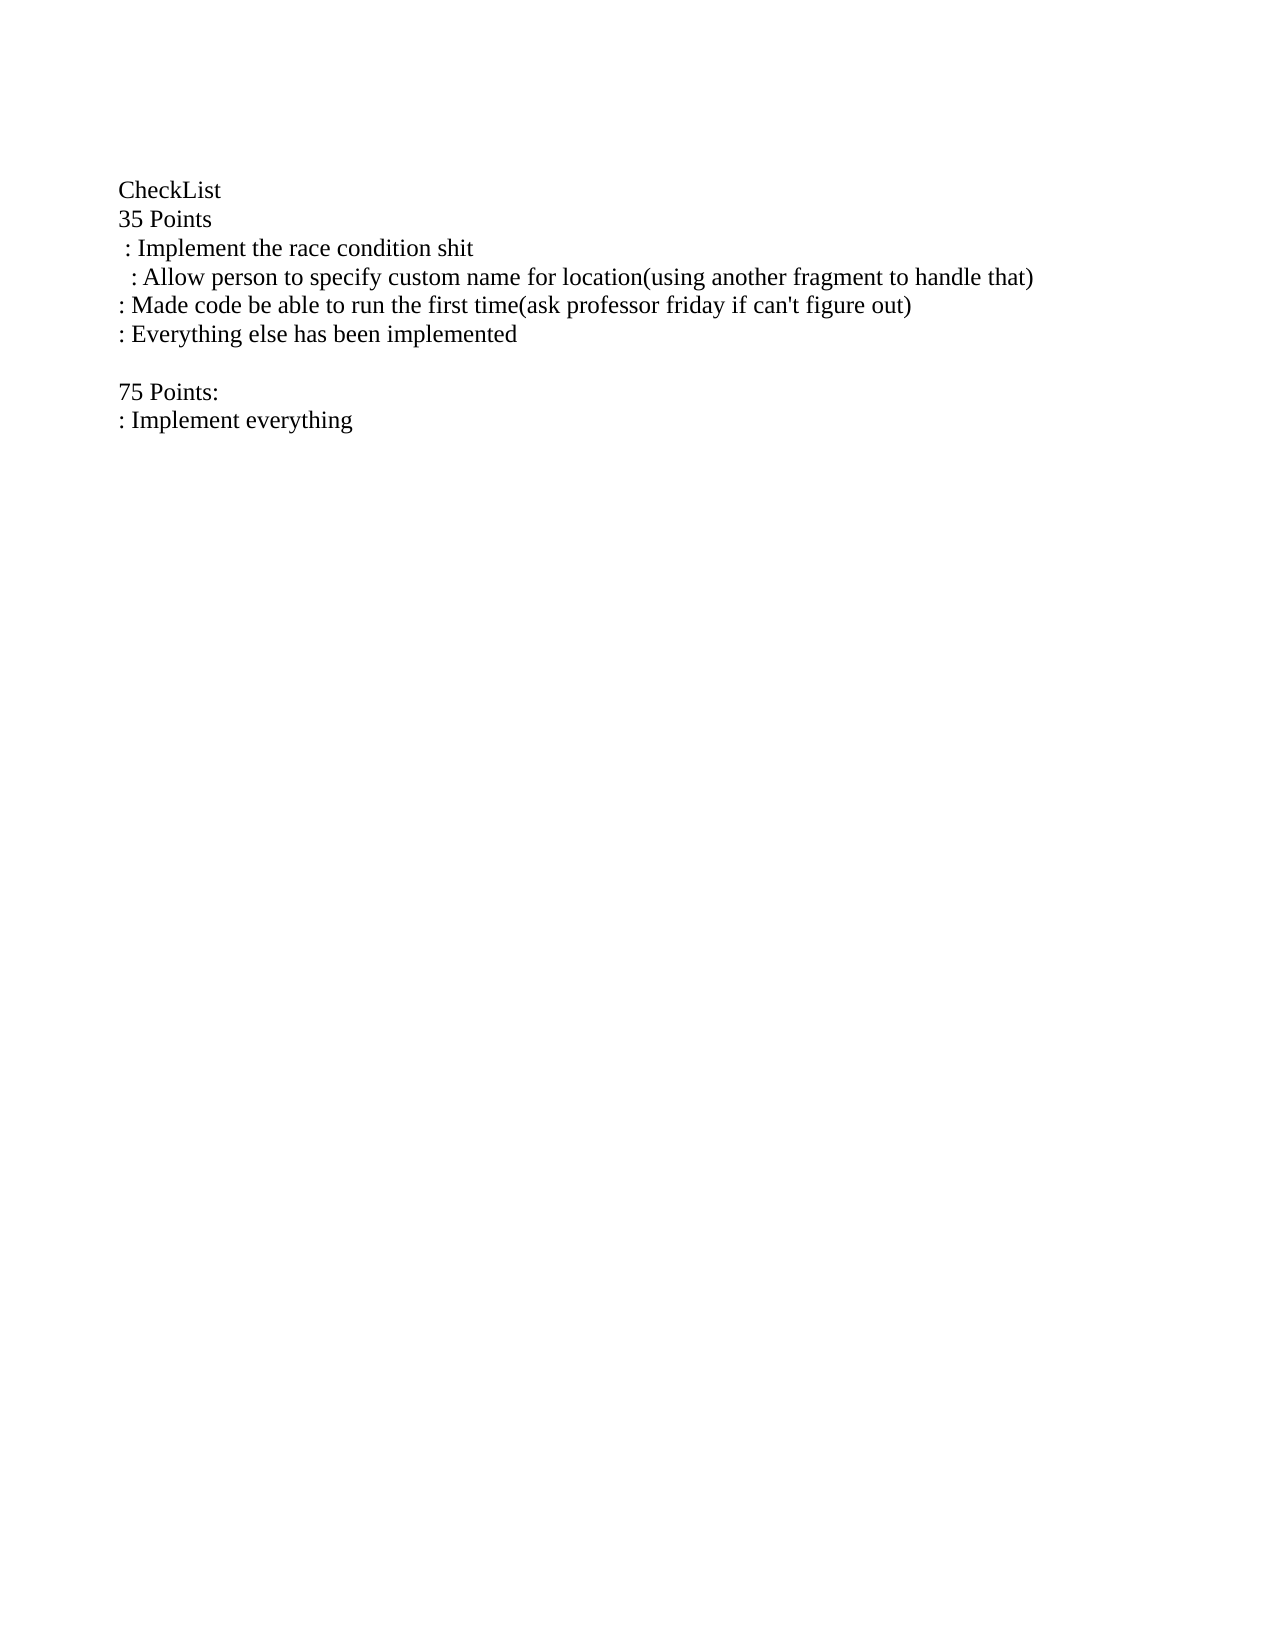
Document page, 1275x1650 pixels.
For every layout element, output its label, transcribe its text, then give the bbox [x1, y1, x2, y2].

text : Allow person to specify custom name for location(using another fragment to handle that) [118, 262, 1157, 291]
text : Made code be able to run the first time(ask professor friday if can't figure out) [118, 291, 1157, 319]
text 75 Points: [118, 377, 1157, 406]
text : Implement the race condition shit [118, 233, 1157, 262]
text 35 Points [118, 204, 1157, 233]
text CheckList [118, 176, 1157, 204]
text : Implement everything [118, 406, 1157, 434]
text : Everything else has been implemented [118, 319, 1157, 348]
